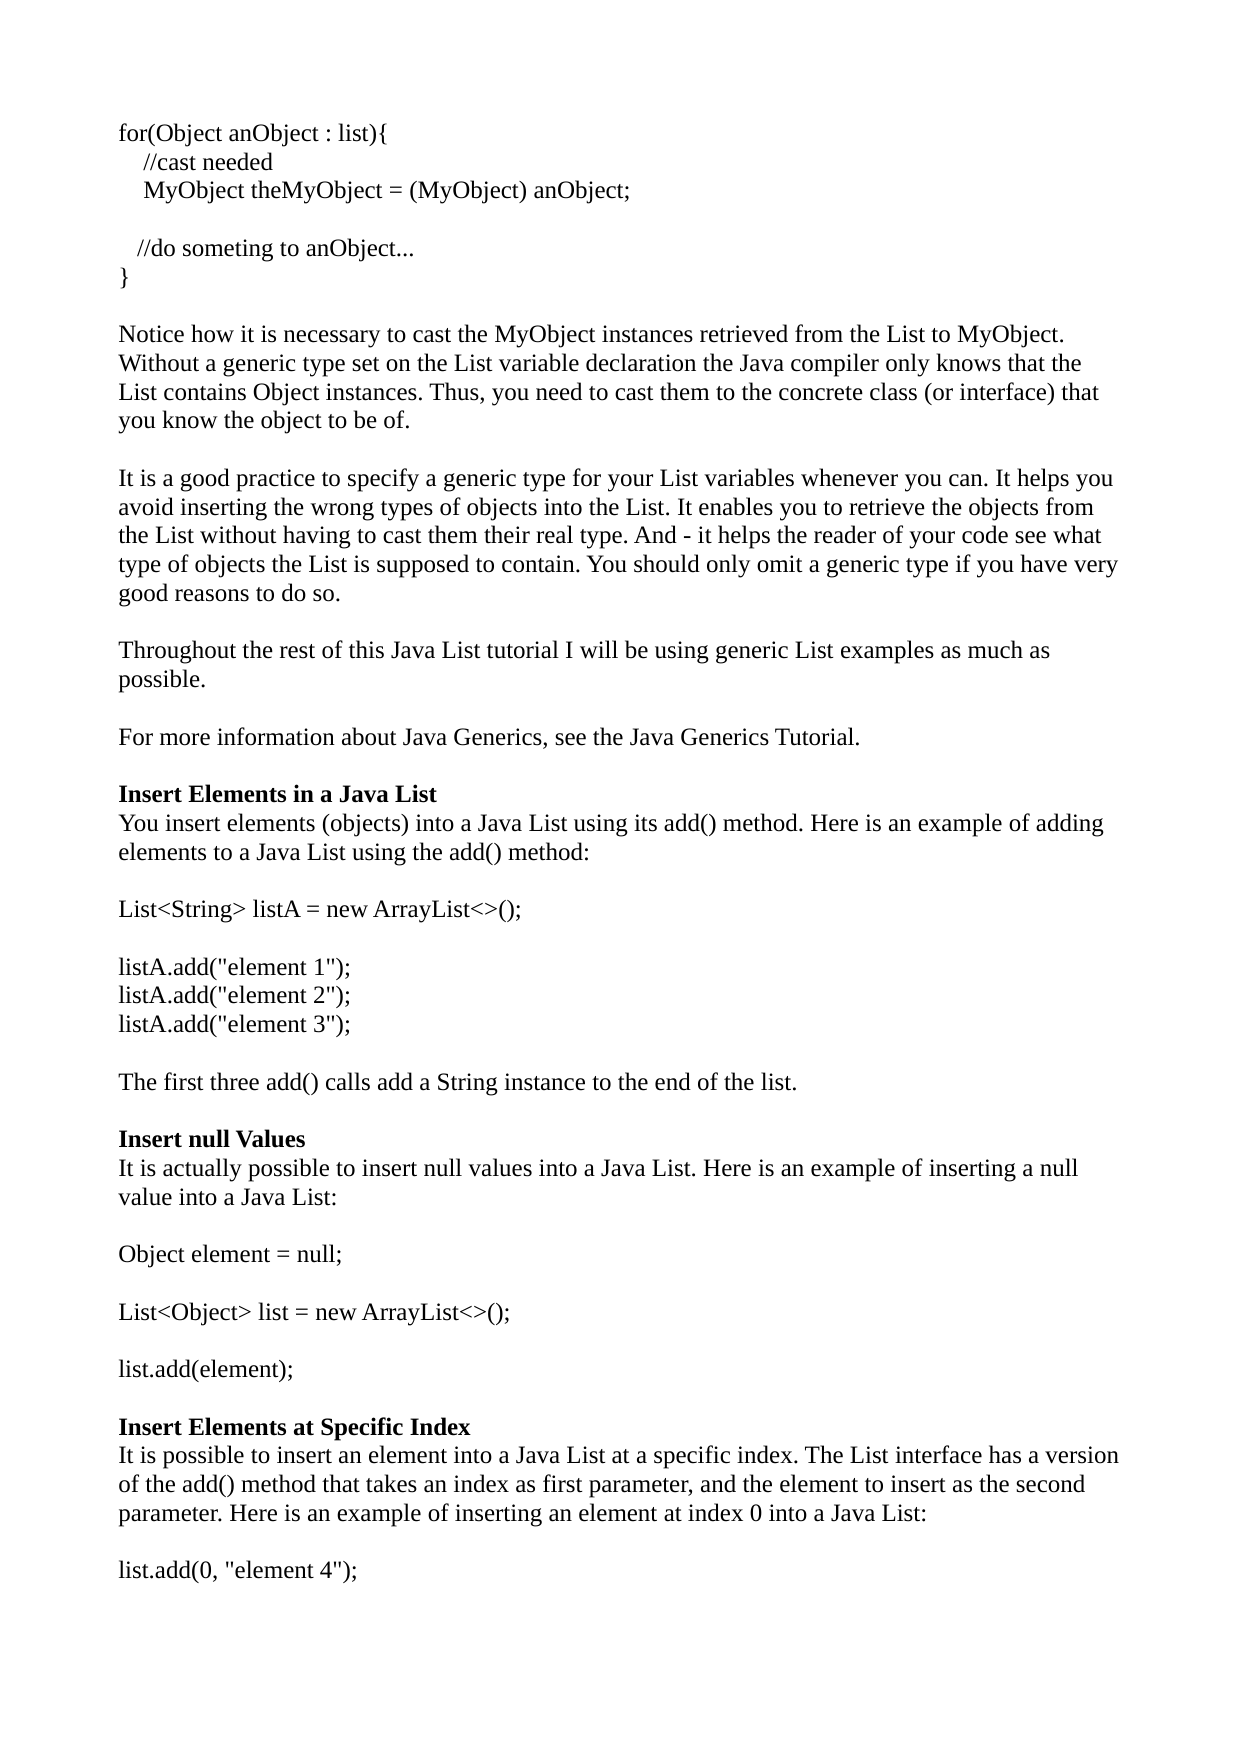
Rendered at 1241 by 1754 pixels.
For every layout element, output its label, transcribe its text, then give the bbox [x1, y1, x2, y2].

text Throughout the rest of this Java List tutorial I will be using generic List examples as much as possible. [118, 636, 1122, 693]
text You insert elements (objects) into a Java List using its add() method. Here is an example of adding elements to a Java List using the add() method: [118, 808, 1122, 866]
text Insert null Values [118, 1124, 1122, 1153]
text list.add(0, "element 4"); [118, 1556, 1122, 1584]
text It is possible to insert an element into a Java List at a specific index. The List interface has a version of the add() method that takes an index as first parameter, and the element to insert as the second parameter. Here is an example of inserting an element at index 0 into a Java List: [118, 1441, 1122, 1527]
text The first three add() calls add a String instance to the end of the list. [118, 1067, 1122, 1096]
text Insert Elements at Specific Index [118, 1412, 1122, 1441]
text //cast needed [118, 147, 1122, 176]
text listA.add("element 2"); [118, 981, 1122, 1009]
text MyObject theMyObject = (MyObject) anObject; [118, 176, 1122, 204]
text list.add(element); [118, 1354, 1122, 1383]
text for(Object anObject : list){ [118, 118, 1122, 147]
text List<Object> list = new ArrayList<>(); [118, 1297, 1122, 1326]
text Object element = null; [118, 1239, 1122, 1268]
text It is actually possible to insert null values into a Java List. Here is an example of inserting a null value into a Java List: [118, 1153, 1122, 1211]
text It is a good practice to specify a generic type for your List variables whenever you can. It helps you avoid inserting the wrong types of objects into the List. It enables you to retrieve the objects from the List without having to cast them their real type. And - it helps the reader of your code see what type of objects the List is supposed to contain. You should only omit a generic type if you have very good reasons to do so. [118, 463, 1122, 607]
text listA.add("element 1"); [118, 952, 1122, 981]
text listA.add("element 3"); [118, 1009, 1122, 1038]
text For more information about Java Generics, see the Java Generics Tutorial. [118, 722, 1122, 751]
text //do someting to anObject... [118, 233, 1122, 262]
text List<String> listA = new ArrayList<>(); [118, 894, 1122, 923]
text } [118, 262, 1122, 291]
text Notice how it is necessary to cast the MyObject instances retrieved from the List to MyObject. Without a generic type set on the List variable declaration the Java compiler only knows that the List contains Object instances. Thus, you need to cast them to the concrete class (or interface) that you know the object to be of. [118, 319, 1122, 434]
text Insert Elements in a Java List [118, 779, 1122, 808]
